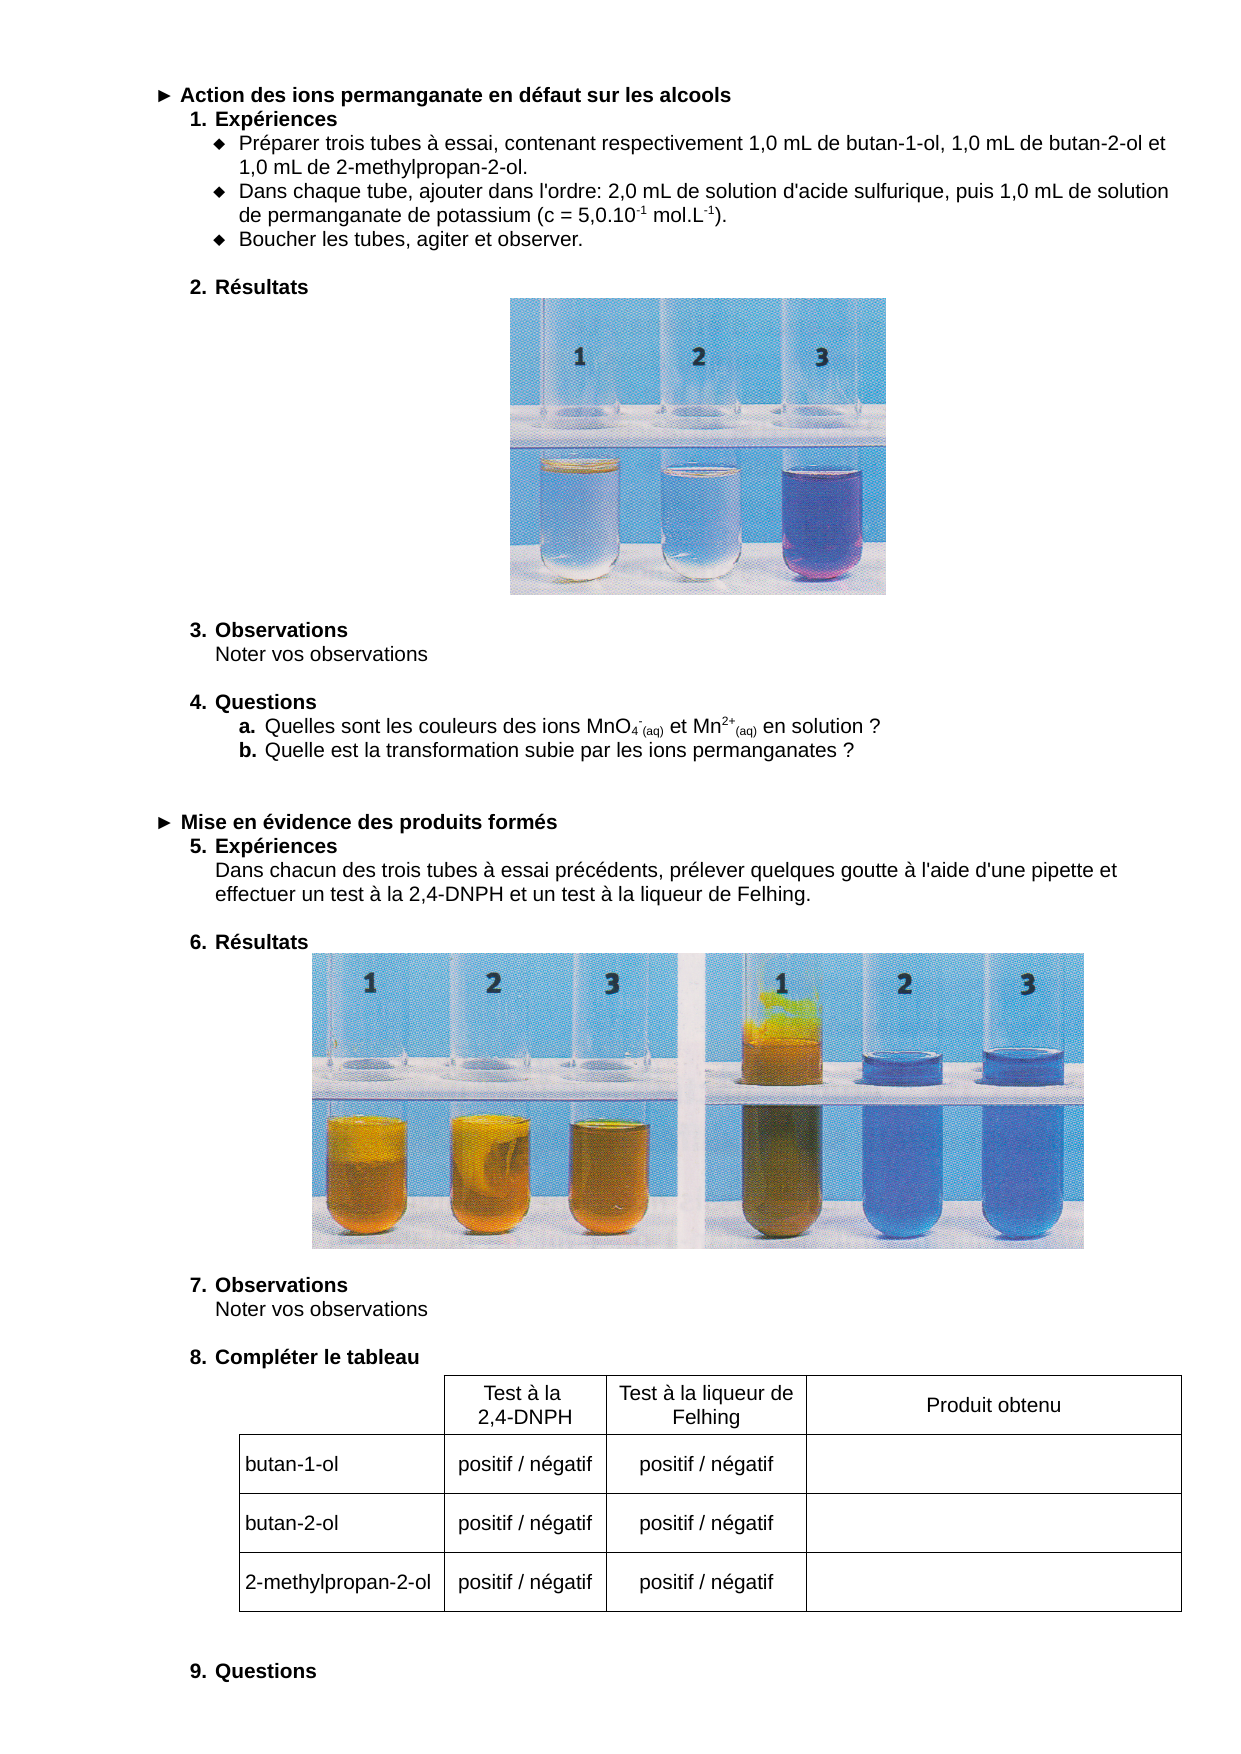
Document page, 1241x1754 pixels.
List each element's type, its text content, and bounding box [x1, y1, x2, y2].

list ► Mise en évidence des produits formés [128, 810, 1181, 834]
table_cell positif / négatif [445, 1494, 606, 1552]
table_cell positif / négatif [445, 1553, 606, 1611]
list Questions [189, 1659, 1181, 1683]
table_cell positif / négatif [607, 1553, 806, 1611]
list Observations [189, 618, 1181, 642]
table_cell 2-methylpropan-2-ol [240, 1553, 444, 1611]
table_cell [807, 1494, 1181, 1552]
table_cell positif / négatif [607, 1435, 806, 1493]
list ► Action des ions permanganate en défaut sur les alcools [128, 83, 1181, 107]
list Dans chaque tube, ajouter dans l'ordre: 2,0 mL de solution d'acide sulfurique, puis 1,0 mL de solution de permanganate de potassium (c = 5,0.10-1 mol.L-1). [213, 179, 1181, 227]
table_header Test à la 2,4-DNPH [445, 1376, 606, 1434]
list Quelle est la transformation subie par les ions permanganates ? [238, 738, 1181, 762]
list Boucher les tubes, agiter et observer. [213, 227, 1181, 251]
table_cell [807, 1553, 1181, 1611]
table_cell positif / négatif [445, 1435, 606, 1493]
list Noter vos observations [189, 1297, 1181, 1321]
list Expériences [189, 107, 1181, 131]
picture [312, 953, 1084, 1249]
picture [510, 298, 886, 595]
table_header Test à la liqueur de Felhing [607, 1376, 806, 1434]
table_header [239, 1375, 444, 1434]
table_cell butan-1-ol [240, 1435, 444, 1493]
list Résultats [189, 275, 1181, 299]
table_cell butan-2-ol [240, 1494, 444, 1552]
table_header Produit obtenu [807, 1376, 1181, 1434]
list Questions [189, 690, 1181, 714]
list Dans chacun des trois tubes à essai précédents, prélever quelques goutte à l'aide d'une pipette et effectuer un test à la 2,4-DNPH et un test à la liqueur de Felhing. [189, 858, 1181, 906]
table_cell [807, 1435, 1181, 1493]
list Observations [189, 1273, 1181, 1297]
table_cell positif / négatif [607, 1494, 806, 1552]
list Expériences [189, 834, 1181, 858]
list Noter vos observations [189, 642, 1181, 666]
list Compléter le tableau [189, 1345, 1181, 1369]
list Quelles sont les couleurs des ions MnO4-(aq) et Mn2+(aq) en solution ? [238, 714, 1181, 738]
list Résultats [189, 930, 1181, 954]
list Préparer trois tubes à essai, contenant respectivement 1,0 mL de butan-1-ol, 1,0 mL de butan-2-ol et 1,0 mL de 2-methylpropan-2-ol. [213, 131, 1181, 179]
